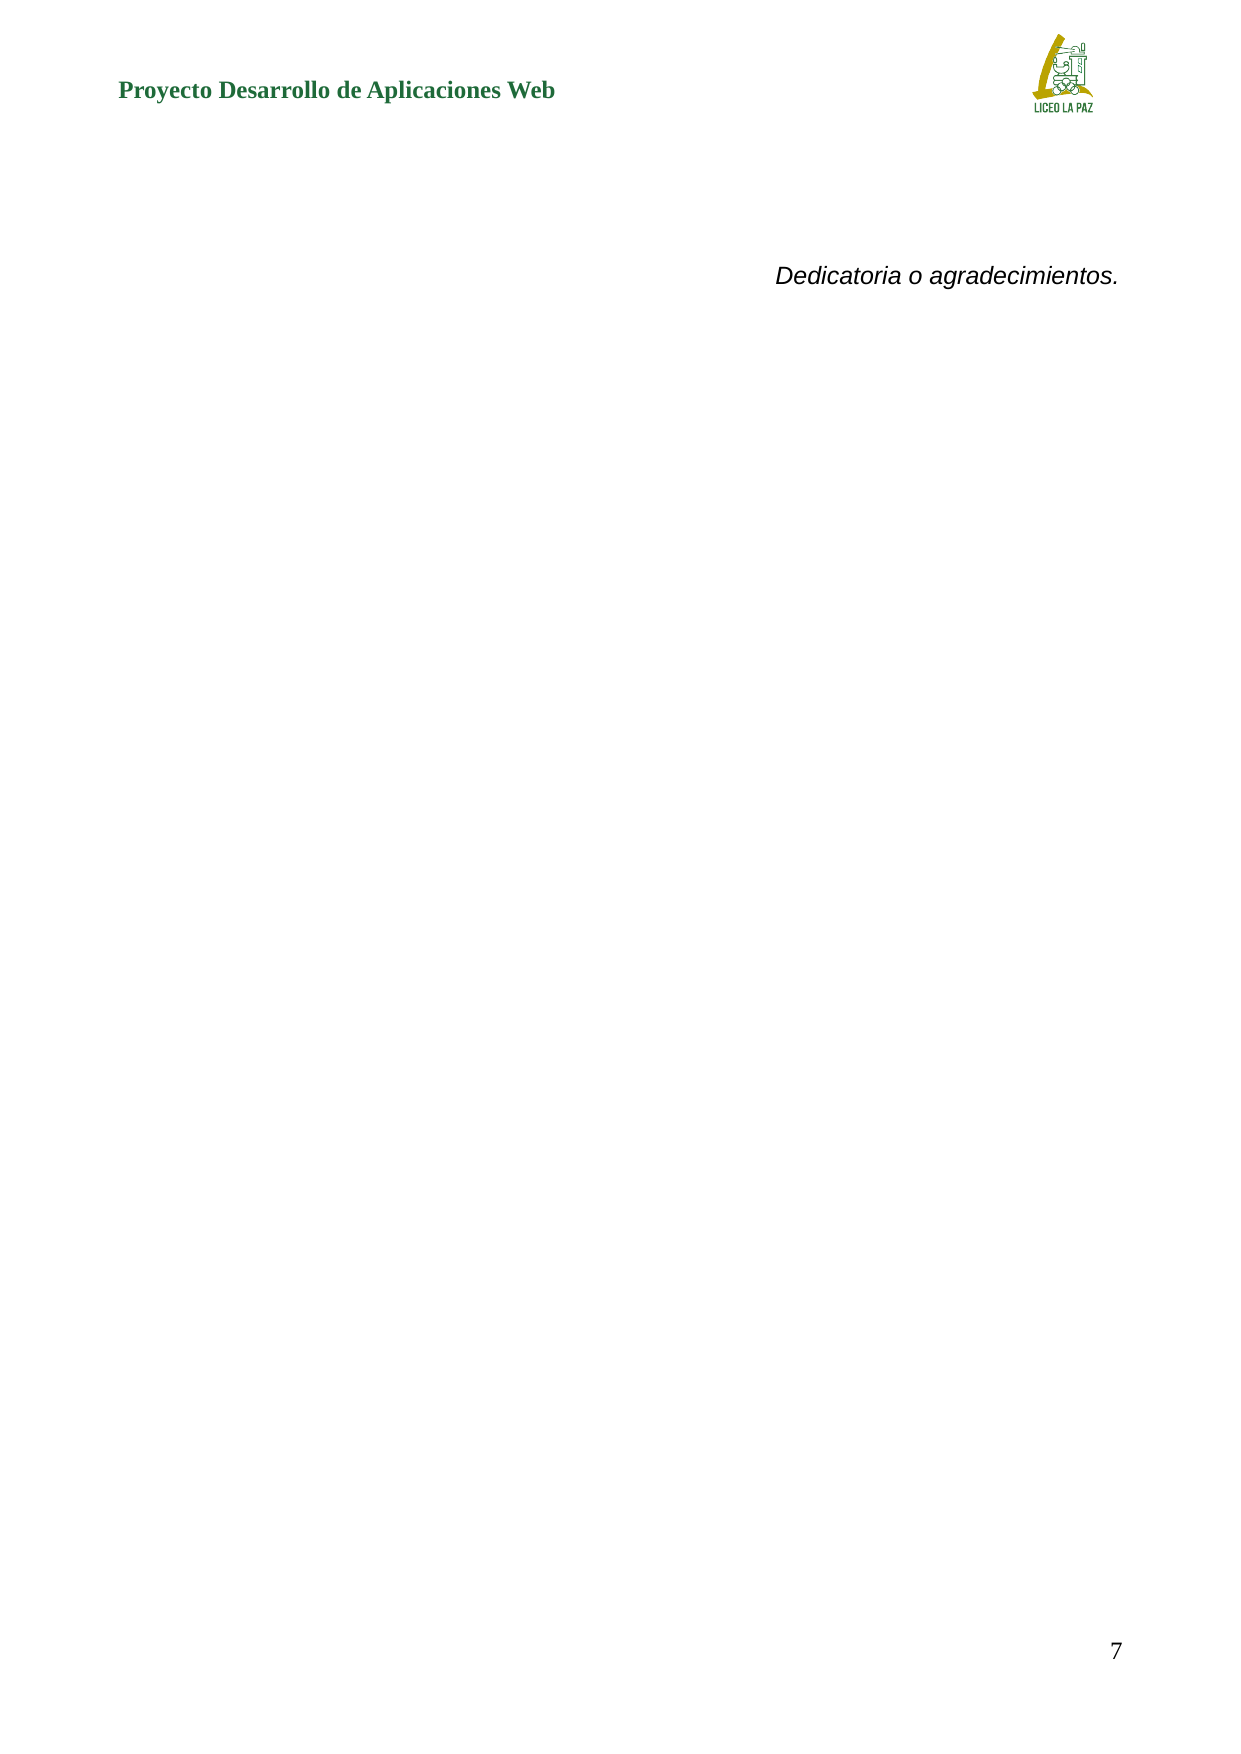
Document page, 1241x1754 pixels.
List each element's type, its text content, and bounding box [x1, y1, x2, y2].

text Dedicatoria o agradecimientos. [118, 261, 1122, 290]
